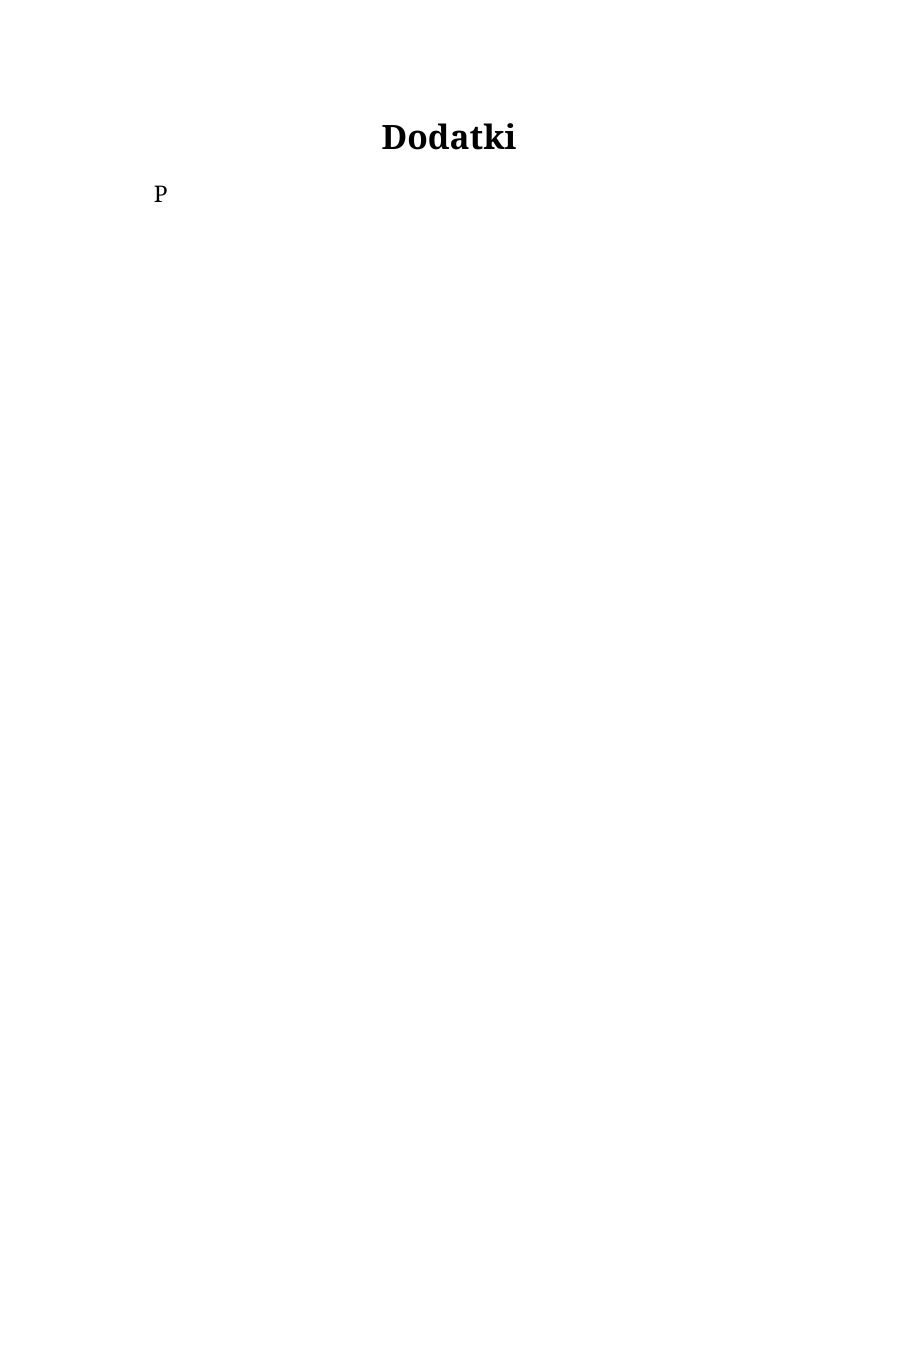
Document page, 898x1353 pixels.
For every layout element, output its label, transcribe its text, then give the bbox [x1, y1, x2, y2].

text P [118, 178, 779, 209]
subtitle Dodatki [118, 113, 779, 159]
